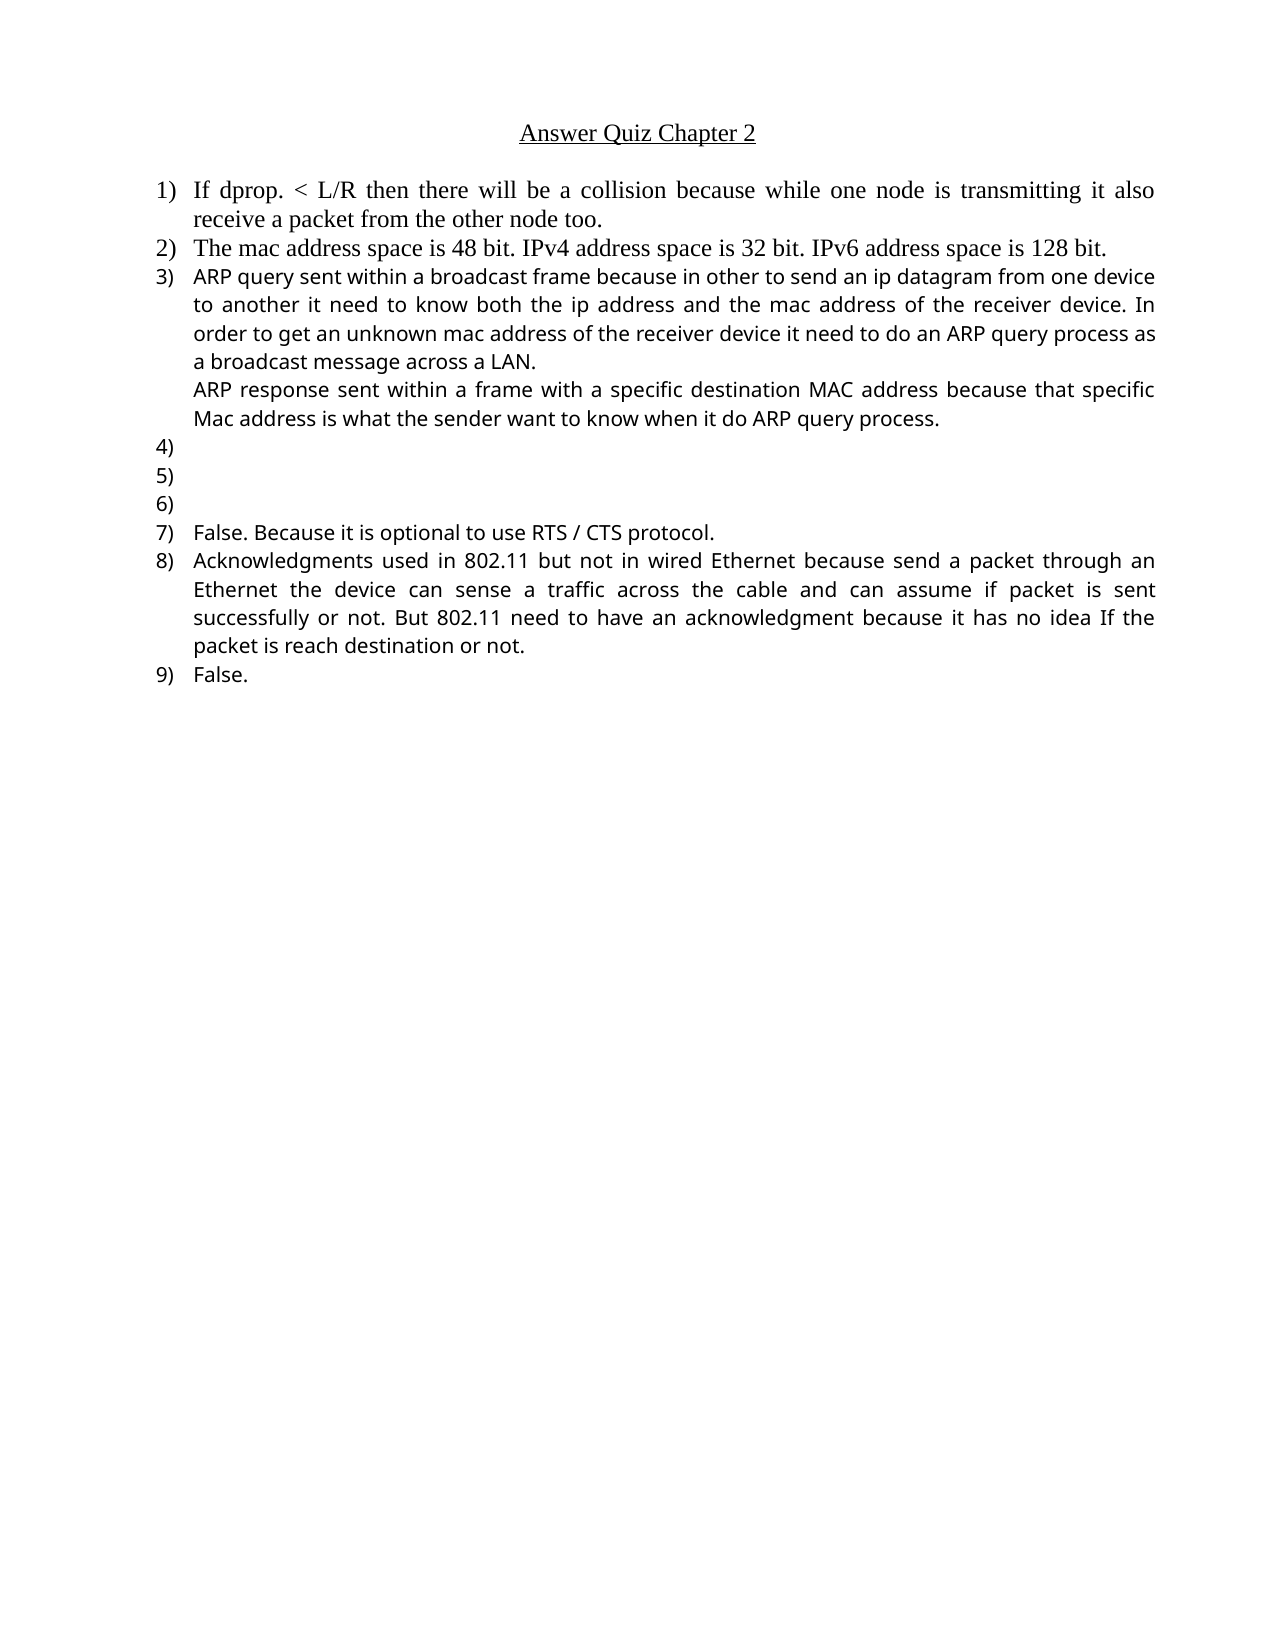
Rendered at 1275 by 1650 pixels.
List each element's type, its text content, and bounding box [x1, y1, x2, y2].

list False. [156, 660, 1157, 688]
text Answer Quiz Chapter 2 [118, 118, 1157, 147]
list Acknowledgments used in 802.11 but not in wired Ethernet because send a packet through an Ethernet the device can sense a traffic across the cable and can assume if packet is sent successfully or not. But 802.11 need to have an acknowledgment because it has no idea If the packet is reach destination or not. [156, 546, 1157, 660]
list If dprop. < L/R then there will be a collision because while one node is transmitting it also receive a packet from the other node too. [156, 176, 1157, 233]
list ARP response sent within a frame with a specific destination MAC address because that specific Mac address is what the sender want to know when it do ARP query process. [156, 376, 1157, 432]
list The mac address space is 48 bit. IPv4 address space is 32 bit. IPv6 address space is 128 bit. [156, 233, 1157, 262]
list False. Because it is optional to use RTS / CTS protocol. [156, 518, 1157, 546]
list ARP query sent within a broadcast frame because in other to send an ip datagram from one device to another it need to know both the ip address and the mac address of the receiver device. In order to get an unknown mac address of the receiver device it need to do an ARP query process as a broadcast message across a LAN. [156, 262, 1157, 376]
